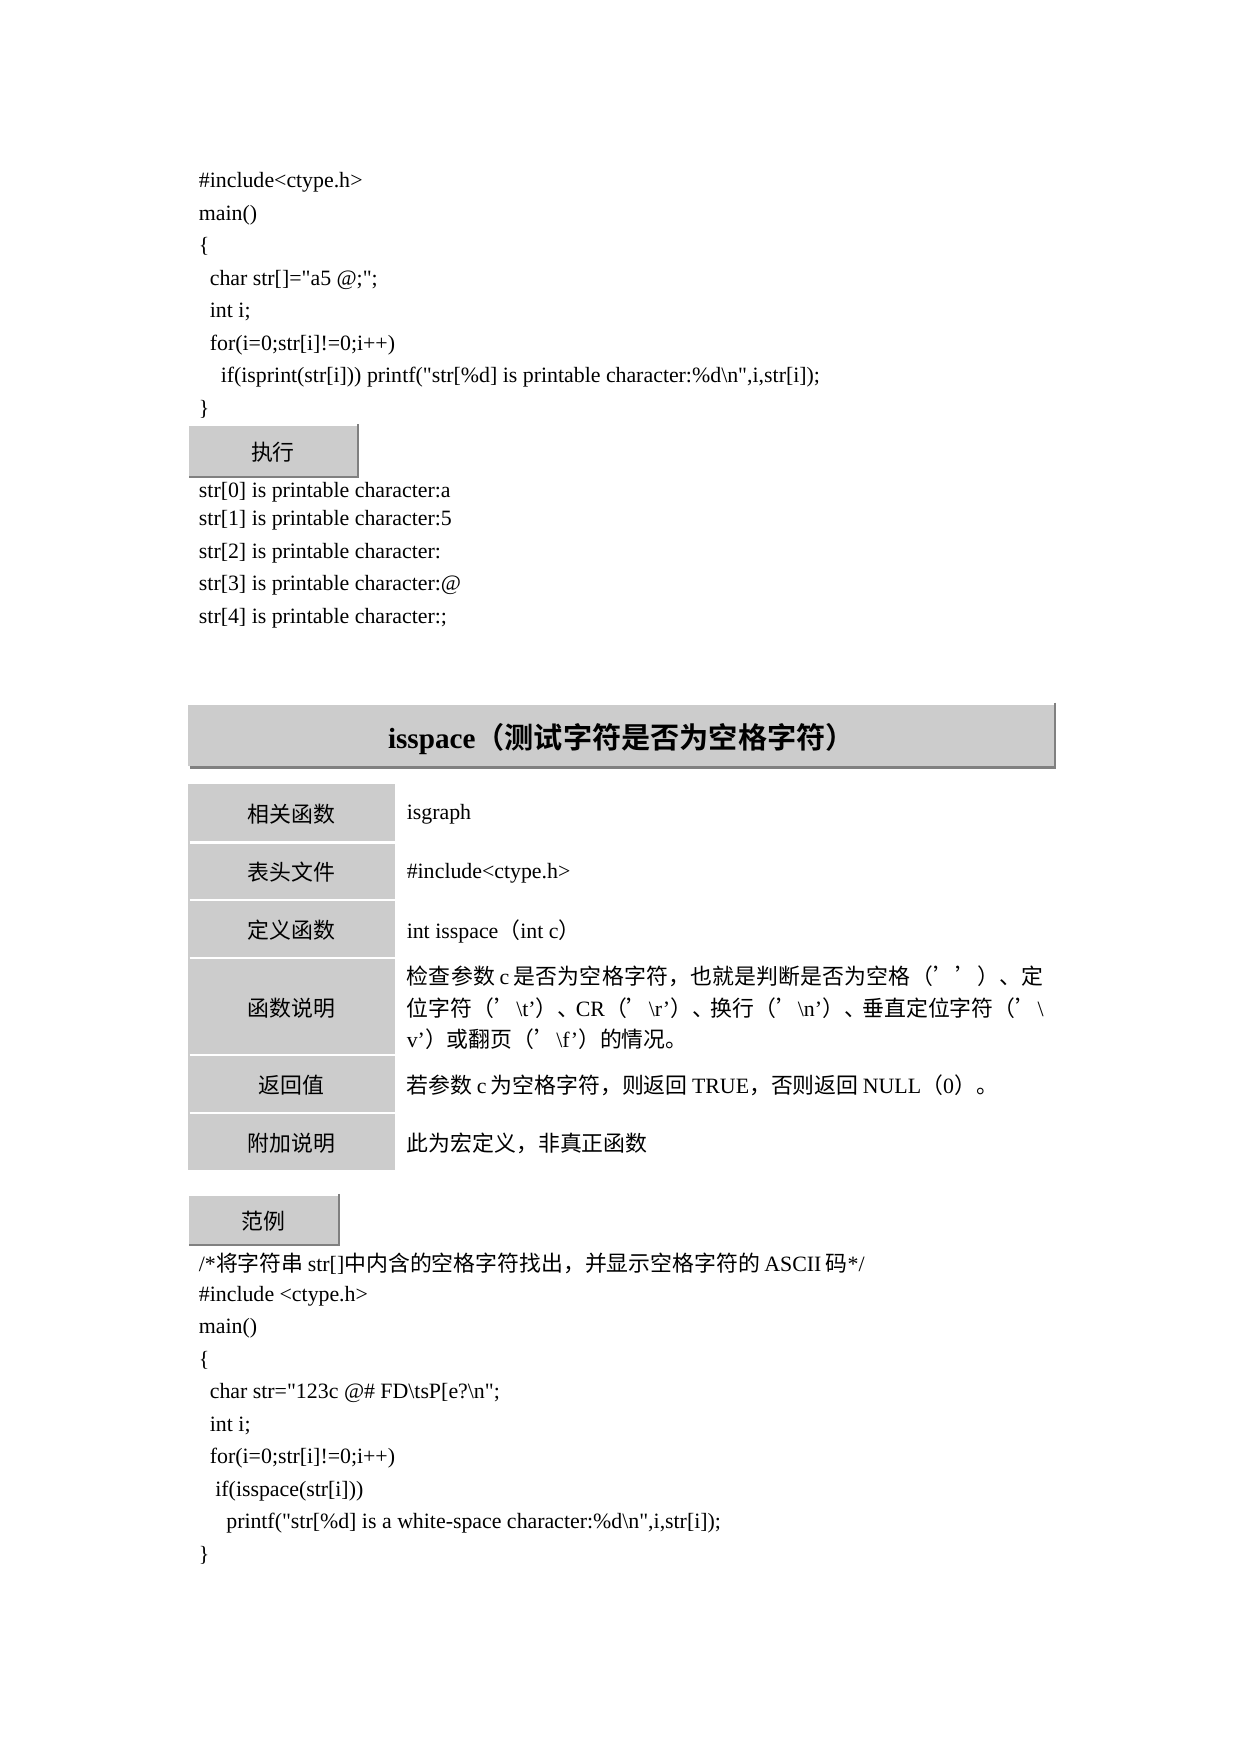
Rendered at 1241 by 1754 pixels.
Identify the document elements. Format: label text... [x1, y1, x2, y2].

table_cell 表头文件 [188, 841, 395, 899]
table_cell str[0] is printable character:a str[1] is printable character:5 str[2] is printable character: str[3] is printable character:@ str[4] is printable character:; [188, 476, 1055, 670]
table_cell [359, 424, 1055, 476]
table_cell 函数说明 [188, 957, 395, 1054]
table_cell 执行 [189, 426, 357, 476]
table_cell 定义函数 [188, 899, 395, 957]
table_cell 相关函数 [188, 784, 395, 841]
table_header isspace（测试字符是否为空格字符） [188, 705, 1054, 766]
table_cell int isspace（int c） [395, 899, 1055, 957]
table_cell /*将字符串str[]中内含的空格字符找出，并显示空格字符的ASCII码*/ #include <ctype.h> main() { char str="123c @# FD\tsP[e?\n"; int i; for(i=0;str[i]!=0;i++) if(isspace(str[i])) printf("str[%d] is a white-space character:%d\n",i,str[i]); } [188, 1244, 1055, 1570]
table_cell isgraph [395, 784, 1055, 841]
table_cell 附加说明 [188, 1112, 395, 1170]
table_cell [188, 766, 1055, 783]
table_cell #include<ctype.h> main() { char str[]="a5 @;"; int i; for(i=0;str[i]!=0;i++) if(isprint(str[i])) printf("str[%d] is printable character:%d\n",i,str[i]); } [188, 162, 1055, 424]
table_cell 检查参数c是否为空格字符，也就是判断是否为空格（’’）、定位字符（’\t’）、CR（’\r’）、换行（’\n’）、垂直定位字符（’\v’）或翻页（’\f’）的情况。 [395, 957, 1055, 1054]
table_cell [340, 1194, 1055, 1244]
table_cell 返回值 [188, 1054, 395, 1112]
table_cell 此为宏定义，非真正函数 [395, 1112, 1055, 1170]
table_cell [188, 1170, 1055, 1194]
table_cell 若参数c为空格字符，则返回TRUE，否则返回NULL（0）。 [395, 1054, 1055, 1112]
table_cell 范例 [189, 1196, 338, 1244]
table_cell #include<ctype.h> [395, 841, 1055, 899]
